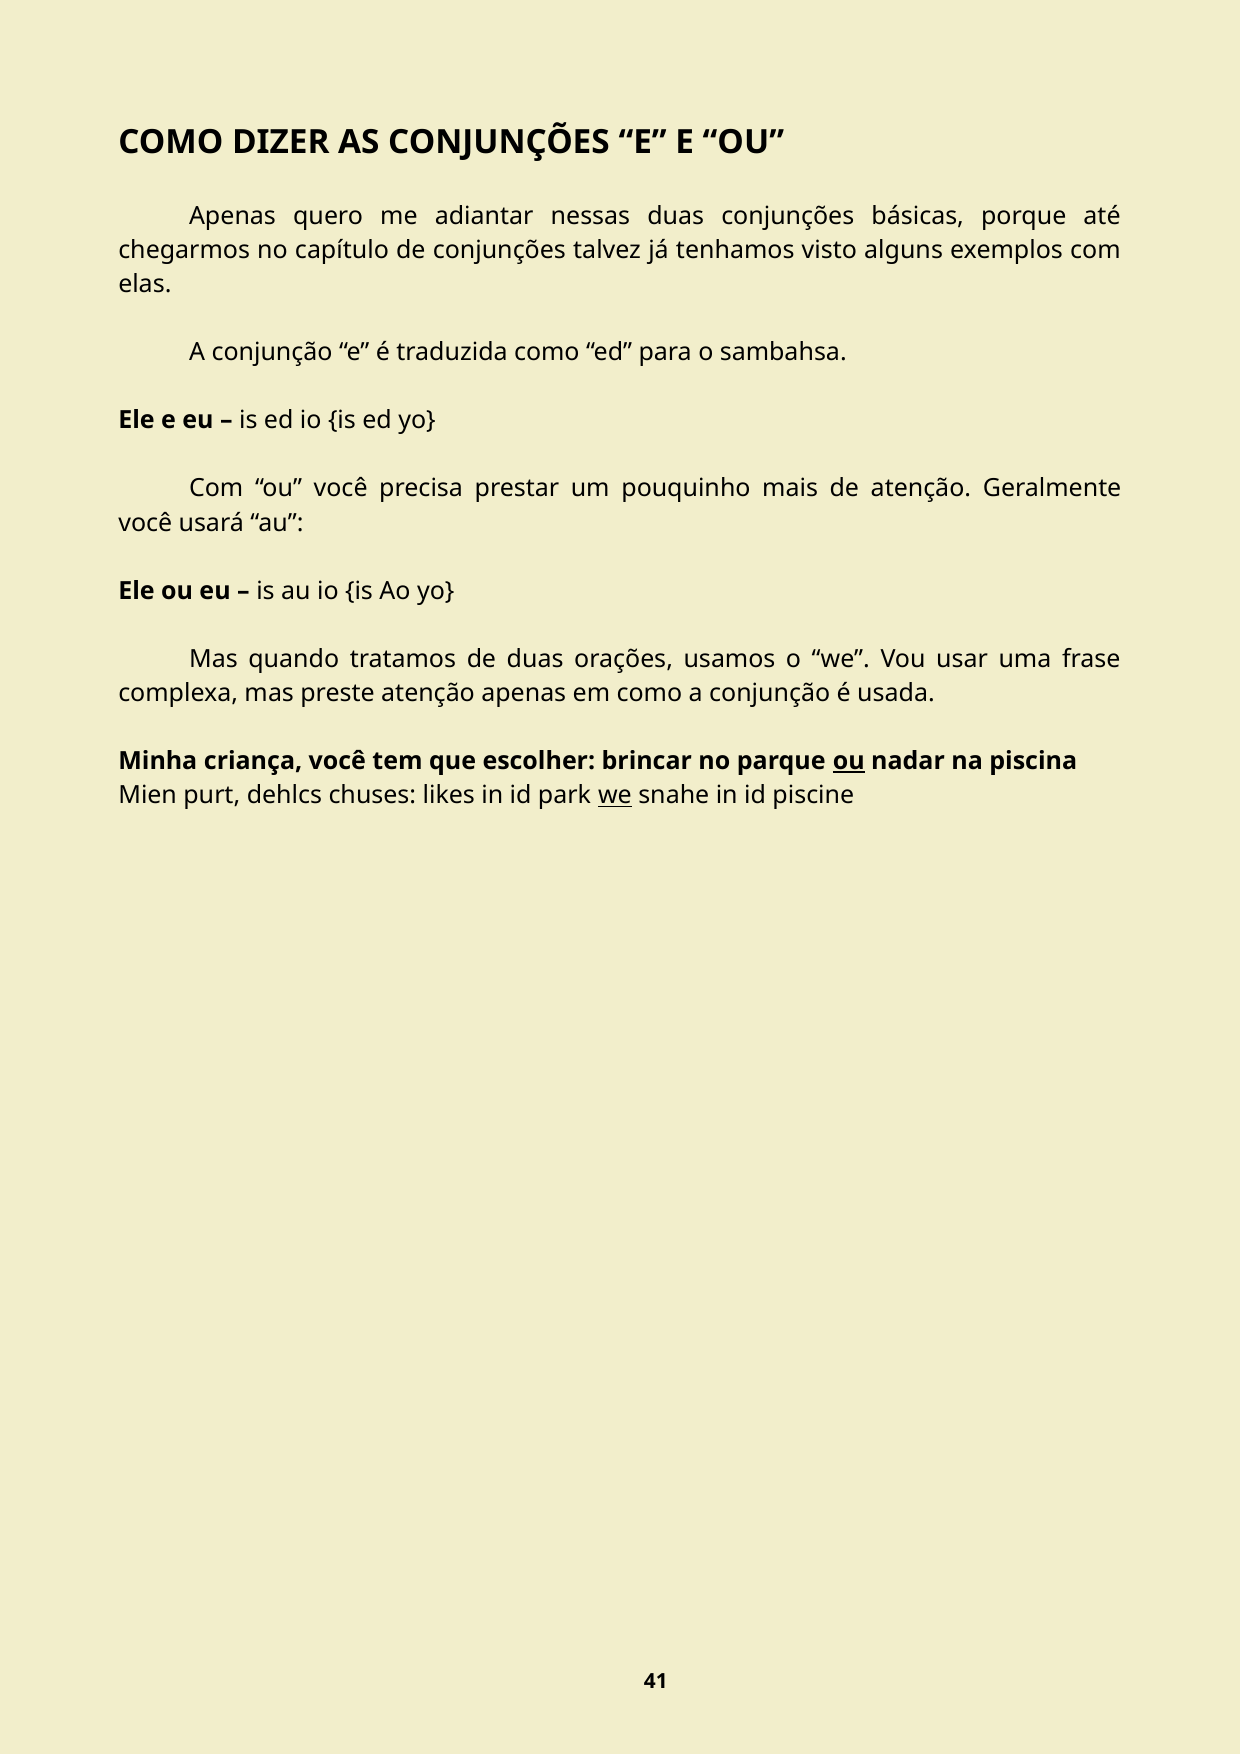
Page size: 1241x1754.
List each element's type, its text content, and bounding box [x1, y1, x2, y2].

text Mien purt, dehlcs chuses: likes in id park we snahe in id piscine [118, 777, 1122, 811]
text Mas quando tratamos de duas orações, usamos o “we”. Vou usar uma frase complexa, mas preste atenção apenas em como a conjunção é usada. [118, 640, 1122, 708]
text Apenas quero me adiantar nessas duas conjunções básicas, porque até chegarmos no capítulo de conjunções talvez já tenhamos visto alguns exemplos com elas. [118, 198, 1122, 300]
text Minha criança, você tem que escolher: brincar no parque ou nadar na piscina [118, 743, 1122, 777]
text Ele e eu – is ed io {is ed yo} [118, 402, 1122, 436]
text Ele ou eu – is au io {is Ao yo} [118, 572, 1122, 606]
text Com “ou” você precisa prestar um pouquinho mais de atenção. Geralmente você usará “au”: [118, 470, 1122, 538]
subtitle COMO DIZER AS CONJUNÇÕES “E” E “OU” [118, 118, 1122, 163]
text A conjunção “e” é traduzida como “ed” para o sambahsa. [118, 334, 1122, 368]
